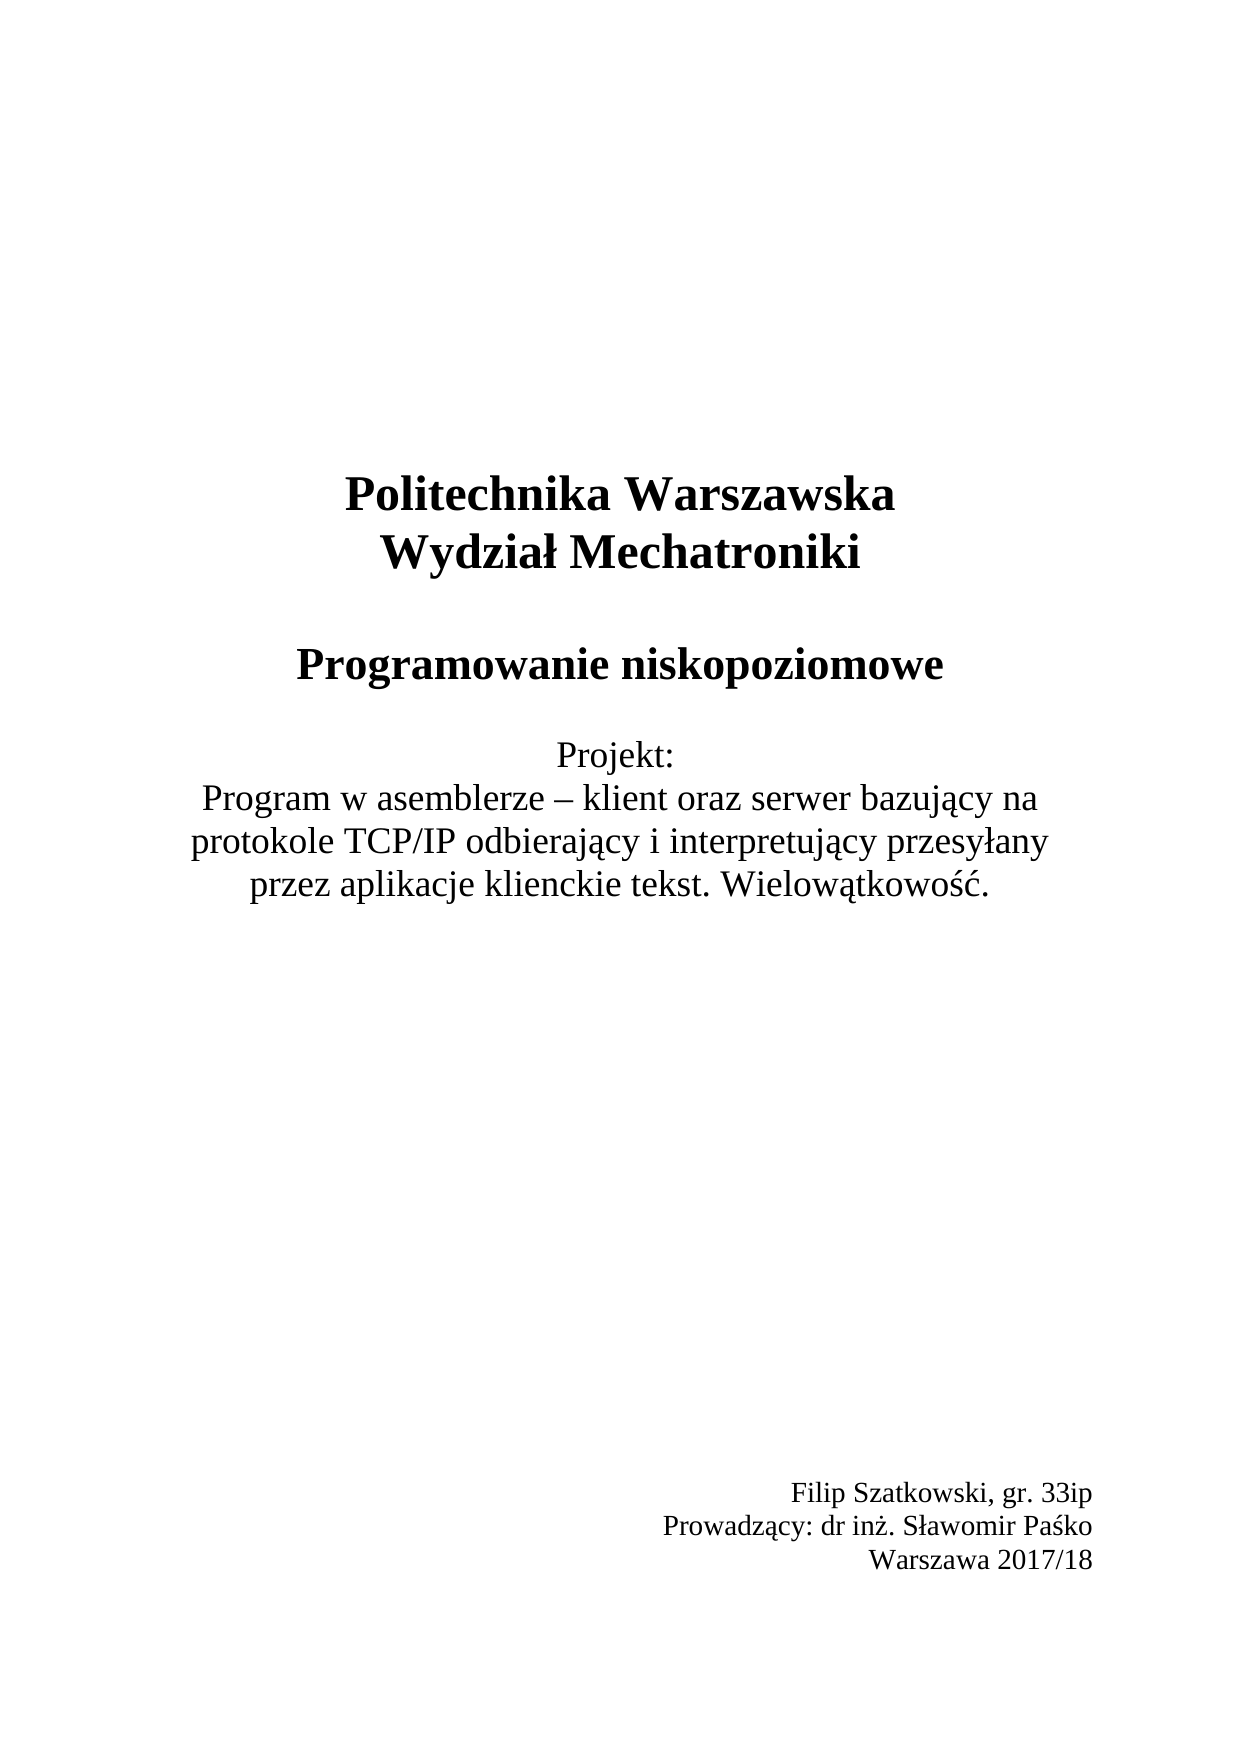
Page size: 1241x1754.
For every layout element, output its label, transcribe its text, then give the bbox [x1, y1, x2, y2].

text Politechnika Warszawska [148, 464, 1093, 521]
text Programowanie niskopoziomowe [148, 636, 1093, 689]
text Wydział Mechatroniki [148, 521, 1093, 579]
text Projekt: [148, 732, 1093, 775]
text Prowadzący: dr inż. Sławomir Paśko [148, 1508, 1093, 1542]
text Warszawa 2017/18 [148, 1542, 1093, 1576]
text Program w asemblerze – klient oraz serwer bazujący na protokole TCP/IP odbierający i interpretujący przesyłany przez aplikacje klienckie tekst. Wielowątkowość. [148, 775, 1093, 905]
text Filip Szatkowski, gr. 33ip [148, 1475, 1093, 1508]
